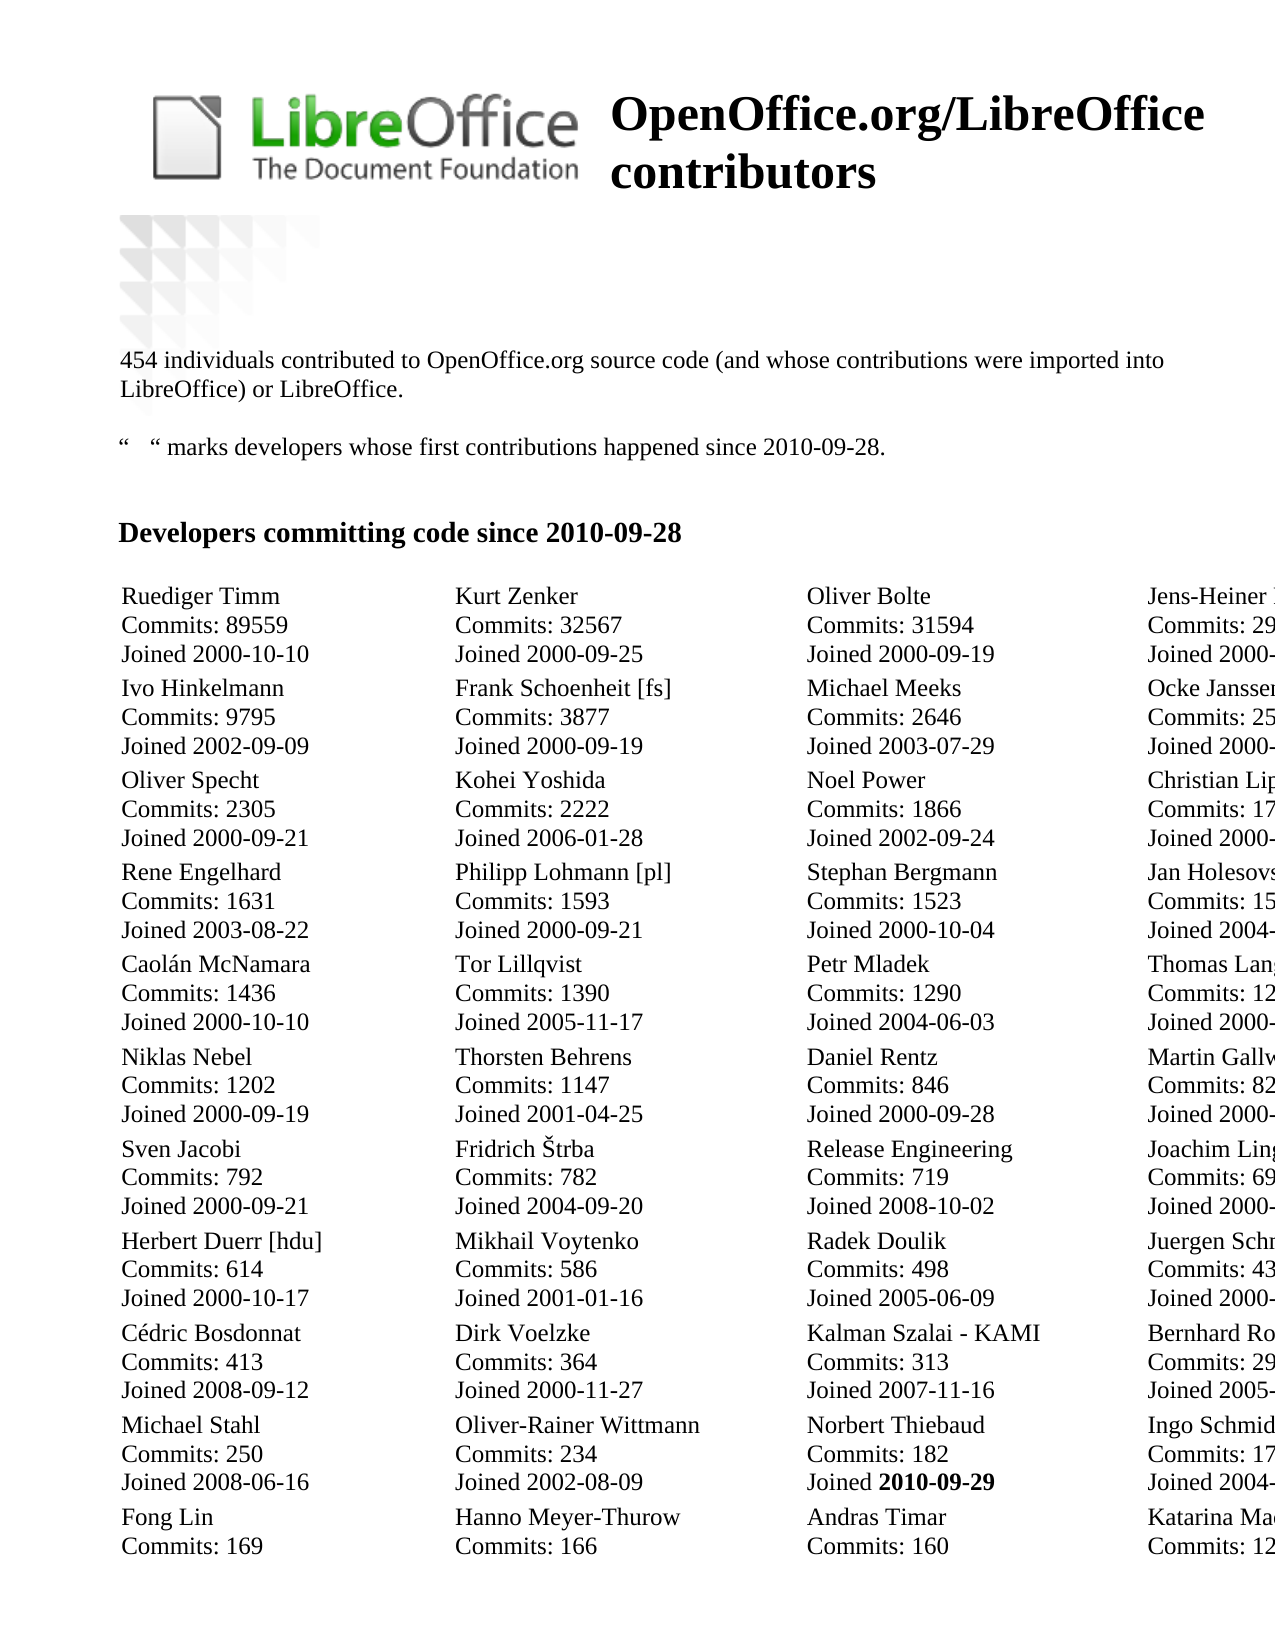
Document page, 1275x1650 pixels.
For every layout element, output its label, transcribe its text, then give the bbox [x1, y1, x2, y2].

table_cell Cédric Bosdonnat Commits: 413 Joined 2008-09-12 [118, 1315, 452, 1407]
table_cell Norbert Thiebaud Commits: 182 Joined 2010-09-29 [804, 1407, 1144, 1499]
table_cell Christian Lippka Commits: 1709 Joined 2000-09-25 [1144, 763, 1275, 854]
table_cell Oliver-Rainer Wittmann Commits: 234 Joined 2002-08-09 [452, 1407, 804, 1499]
table_cell Rene Engelhard Commits: 1631 Joined 2003-08-22 [118, 855, 452, 947]
table_cell Oliver Specht Commits: 2305 Joined 2000-09-21 [118, 763, 452, 854]
table_cell Release Engineering Commits: 719 Joined 2008-10-02 [804, 1131, 1144, 1223]
table_cell Ingo Schmidt Commits: 170 Joined 2004-02-05 [1144, 1407, 1275, 1499]
table_cell Fridrich Štrba Commits: 782 Joined 2004-09-20 [452, 1131, 804, 1223]
table_cell Niklas Nebel Commits: 1202 Joined 2000-09-19 [118, 1039, 452, 1131]
subtitle OpenOffice.org/LibreOffice contributors [610, 84, 1216, 199]
text ““ marks developers whose first contributions happened since 2010-09-28. [118, 432, 1216, 461]
table_cell Herbert Duerr [hdu] Commits: 614 Joined 2000-10-17 [118, 1223, 452, 1315]
table_cell Bernhard Rosenkraenzer Commits: 295 Joined 2005-01-27 [1144, 1315, 1275, 1407]
table_cell Philipp Lohmann [pl] Commits: 1593 Joined 2000-09-21 [452, 855, 804, 947]
table_header Kurt Zenker Commits: 32567 Joined 2000-09-25 [452, 578, 804, 670]
table_cell Juergen Schmidt Commits: 431 Joined 2000-10-09 [1144, 1223, 1275, 1315]
text 454 individuals contributed to OpenOffice.org source code (and whose contributions were imported into LibreOffice) or LibreOffice. [320, 345, 1216, 402]
table_cell Michael Stahl Commits: 250 Joined 2008-06-16 [118, 1407, 452, 1499]
table_cell Daniel Rentz Commits: 846 Joined 2000-09-28 [804, 1039, 1144, 1131]
table_cell Petr Mladek Commits: 1290 Joined 2004-06-03 [804, 947, 1144, 1039]
table_cell Kalman Szalai - KAMI Commits: 313 Joined 2007-11-16 [804, 1315, 1144, 1407]
subtitle Developers committing code since 2010-09-28 [118, 515, 1216, 549]
table_cell Thorsten Behrens Commits: 1147 Joined 2001-04-25 [452, 1039, 804, 1131]
table_cell Sven Jacobi Commits: 792 Joined 2000-09-21 [118, 1131, 452, 1223]
table_cell Dirk Voelzke Commits: 364 Joined 2000-11-27 [452, 1315, 804, 1407]
table_header Oliver Bolte Commits: 31594 Joined 2000-09-19 [804, 578, 1144, 670]
table_header Jens-Heiner Rechtien Commits: 29158 Joined 2000-09-18 [1144, 578, 1275, 670]
table_cell Caolán McNamara Commits: 1436 Joined 2000-10-10 [118, 947, 452, 1039]
table_cell Tor Lillqvist Commits: 1390 Joined 2005-11-17 [452, 947, 804, 1039]
picture [119, 59, 610, 416]
table_cell Mikhail Voytenko Commits: 586 Joined 2001-01-16 [452, 1223, 804, 1315]
table_cell Andras Timar Commits: 160 [804, 1499, 1144, 1562]
table_cell Ocke Janssen [oj] Commits: 2544 Joined 2000-09-20 [1144, 670, 1275, 762]
table_cell Michael Meeks Commits: 2646 Joined 2003-07-29 [804, 670, 1144, 762]
table_cell Thomas Lange [tl] Commits: 1224 Joined 2000-09-22 [1144, 947, 1275, 1039]
table_cell Jan Holesovsky Commits: 1520 Joined 2004-03-02 [1144, 855, 1275, 947]
table_cell Katarina Machalkova Commits: 121 Joined 2010-04-15 [1144, 1499, 1275, 1562]
table_cell Frank Schoenheit [fs] Commits: 3877 Joined 2000-09-19 [452, 670, 804, 762]
table_cell Radek Doulik Commits: 498 Joined 2005-06-09 [804, 1223, 1144, 1315]
table_cell Kohei Yoshida Commits: 2222 Joined 2006-01-28 [452, 763, 804, 854]
table_header Ruediger Timm Commits: 89559 Joined 2000-10-10 [118, 578, 452, 670]
table_cell Stephan Bergmann Commits: 1523 Joined 2000-10-04 [804, 855, 1144, 947]
table_cell Hanno Meyer-Thurow Commits: 166 [452, 1499, 804, 1562]
table_cell Noel Power Commits: 1866 Joined 2002-09-24 [804, 763, 1144, 854]
table_cell Martin Gallwey Commits: 828 Joined 2000-11-08 [1144, 1039, 1275, 1131]
table_cell Joachim Lingner Commits: 696 Joined 2000-10-05 [1144, 1131, 1275, 1223]
table_cell Fong Lin Commits: 169 [118, 1499, 452, 1562]
table_cell Ivo Hinkelmann Commits: 9795 Joined 2002-09-09 [118, 670, 452, 762]
